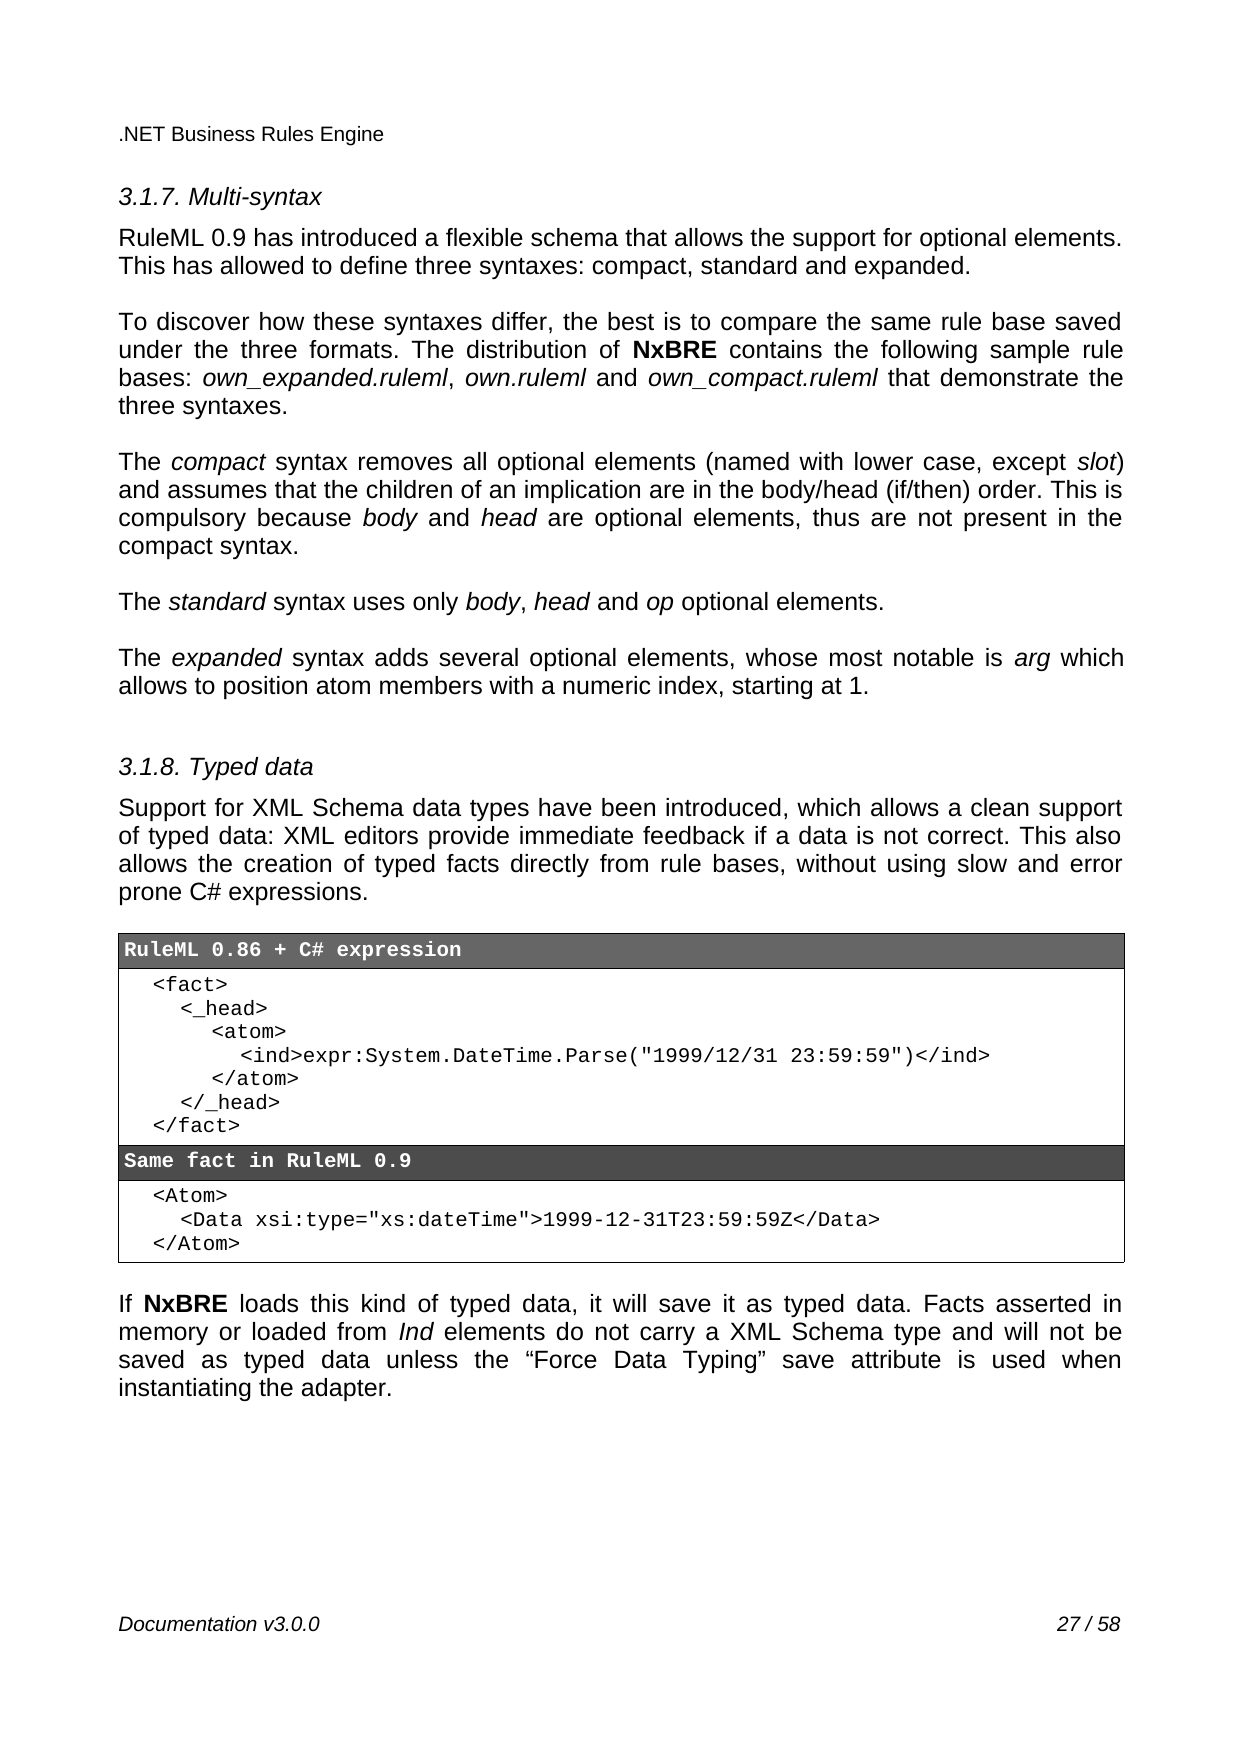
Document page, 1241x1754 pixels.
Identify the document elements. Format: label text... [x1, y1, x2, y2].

text The expanded syntax adds several optional elements, whose most notable is arg which allows to position atom members with a numeric index, starting at 1. [118, 644, 1124, 700]
subtitle Multi-syntax [118, 183, 1124, 211]
subtitle Typed data [118, 753, 1124, 781]
text To discover how these syntaxes differ, the best is to compare the same rule base saved under the three formats. The distribution of NxBRE contains the following sample rule bases: own_expanded.ruleml, own.ruleml and own_compact.ruleml that demonstrate the three syntaxes. [118, 308, 1124, 420]
table_header RuleML 0.86 + C# expression [119, 934, 1124, 968]
text RuleML 0.9 has introduced a flexible schema that allows the support for optional elements. This has allowed to define three syntaxes: compact, standard and expanded. [118, 223, 1124, 279]
table_cell <fact> <_head> <atom> <ind>expr:System.DateTime.Parse("1999/12/31 23:59:59")</ind> </atom> </_head> </fact> [119, 969, 1124, 1145]
table_cell Same fact in RuleML 0.9 [119, 1146, 1124, 1180]
text Support for XML Schema data types have been introduced, which allows a clean support of typed data: XML editors provide immediate feedback if a data is not correct. This also allows the creation of typed facts directly from rule bases, without using slow and error prone C# expressions. [118, 793, 1124, 906]
text If NxBRE loads this kind of typed data, it will save it as typed data. Facts asserted in memory or loaded from Ind elements do not carry a XML Schema type and will not be saved as typed data unless the “Force Data Typing” save attribute is used when instantiating the adapter. [118, 1290, 1124, 1402]
table_cell <Atom> <Data xsi:type="xs:dateTime">1999-12-31T23:59:59Z</Data> </Atom> [119, 1181, 1124, 1262]
text The standard syntax uses only body, head and op optional elements. [118, 588, 1124, 616]
text The compact syntax removes all optional elements (named with lower case, except slot) and assumes that the children of an implication are in the body/head (if/then) order. This is compulsory because body and head are optional elements, thus are not present in the compact syntax. [118, 448, 1124, 560]
